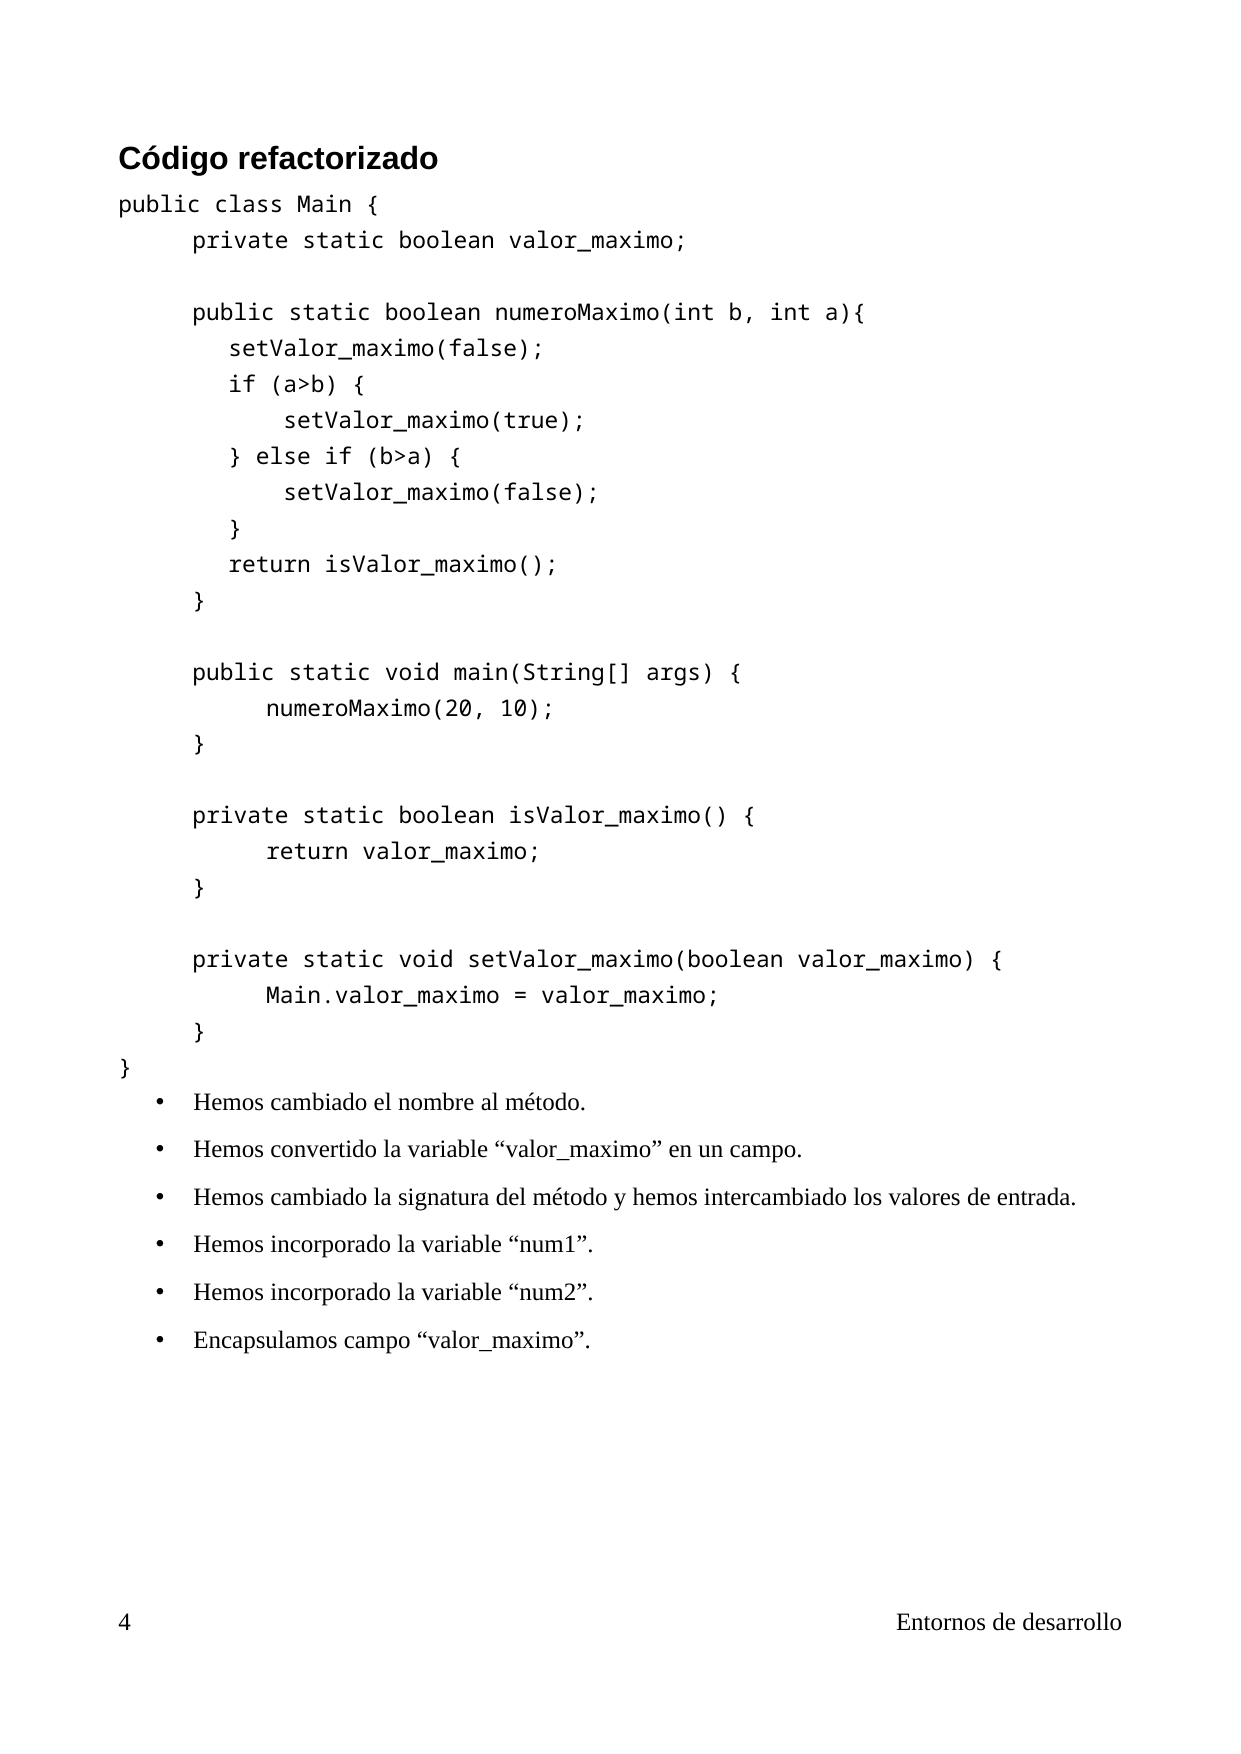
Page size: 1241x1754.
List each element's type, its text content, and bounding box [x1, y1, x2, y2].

text } [118, 727, 1122, 759]
text public class Main { [118, 188, 1122, 219]
text private static boolean isValor_maximo() { [118, 799, 1122, 831]
text } [118, 871, 1122, 902]
list Hemos incorporado la variable “num2”. [156, 1277, 1122, 1306]
text } [118, 1051, 1122, 1082]
text private static void setValor_maximo(boolean valor_maximo) { [118, 943, 1122, 974]
list Encapsulamos campo “valor_maximo”. [156, 1325, 1122, 1353]
text } [118, 584, 1122, 615]
text public static boolean numeroMaximo(int b, int a){ [118, 296, 1122, 327]
text setValor_maximo(true); [118, 404, 1122, 435]
list Hemos cambiado el nombre al método. [156, 1087, 1122, 1116]
text Main.valor_maximo = valor_maximo; [118, 979, 1122, 1010]
text } else if (b>a) { [118, 440, 1122, 471]
text numeroMaximo(20, 10); [118, 691, 1122, 723]
text if (a>b) { [118, 368, 1122, 399]
list Hemos cambiado la signatura del método y hemos intercambiado los valores de entrada. [156, 1182, 1122, 1211]
list Hemos convertido la variable “valor_maximo” en un campo. [156, 1134, 1122, 1163]
text setValor_maximo(false); [118, 476, 1122, 507]
text return valor_maximo; [118, 835, 1122, 866]
text public static void main(String[] args) { [118, 656, 1122, 687]
list Hemos incorporado la variable “num1”. [156, 1229, 1122, 1258]
text setValor_maximo(false); [118, 332, 1122, 363]
text return isValor_maximo(); [118, 548, 1122, 579]
subtitle Código refactorizado [118, 139, 1122, 176]
text private static boolean valor_maximo; [118, 224, 1122, 256]
text } [118, 1015, 1122, 1046]
text } [118, 512, 1122, 543]
